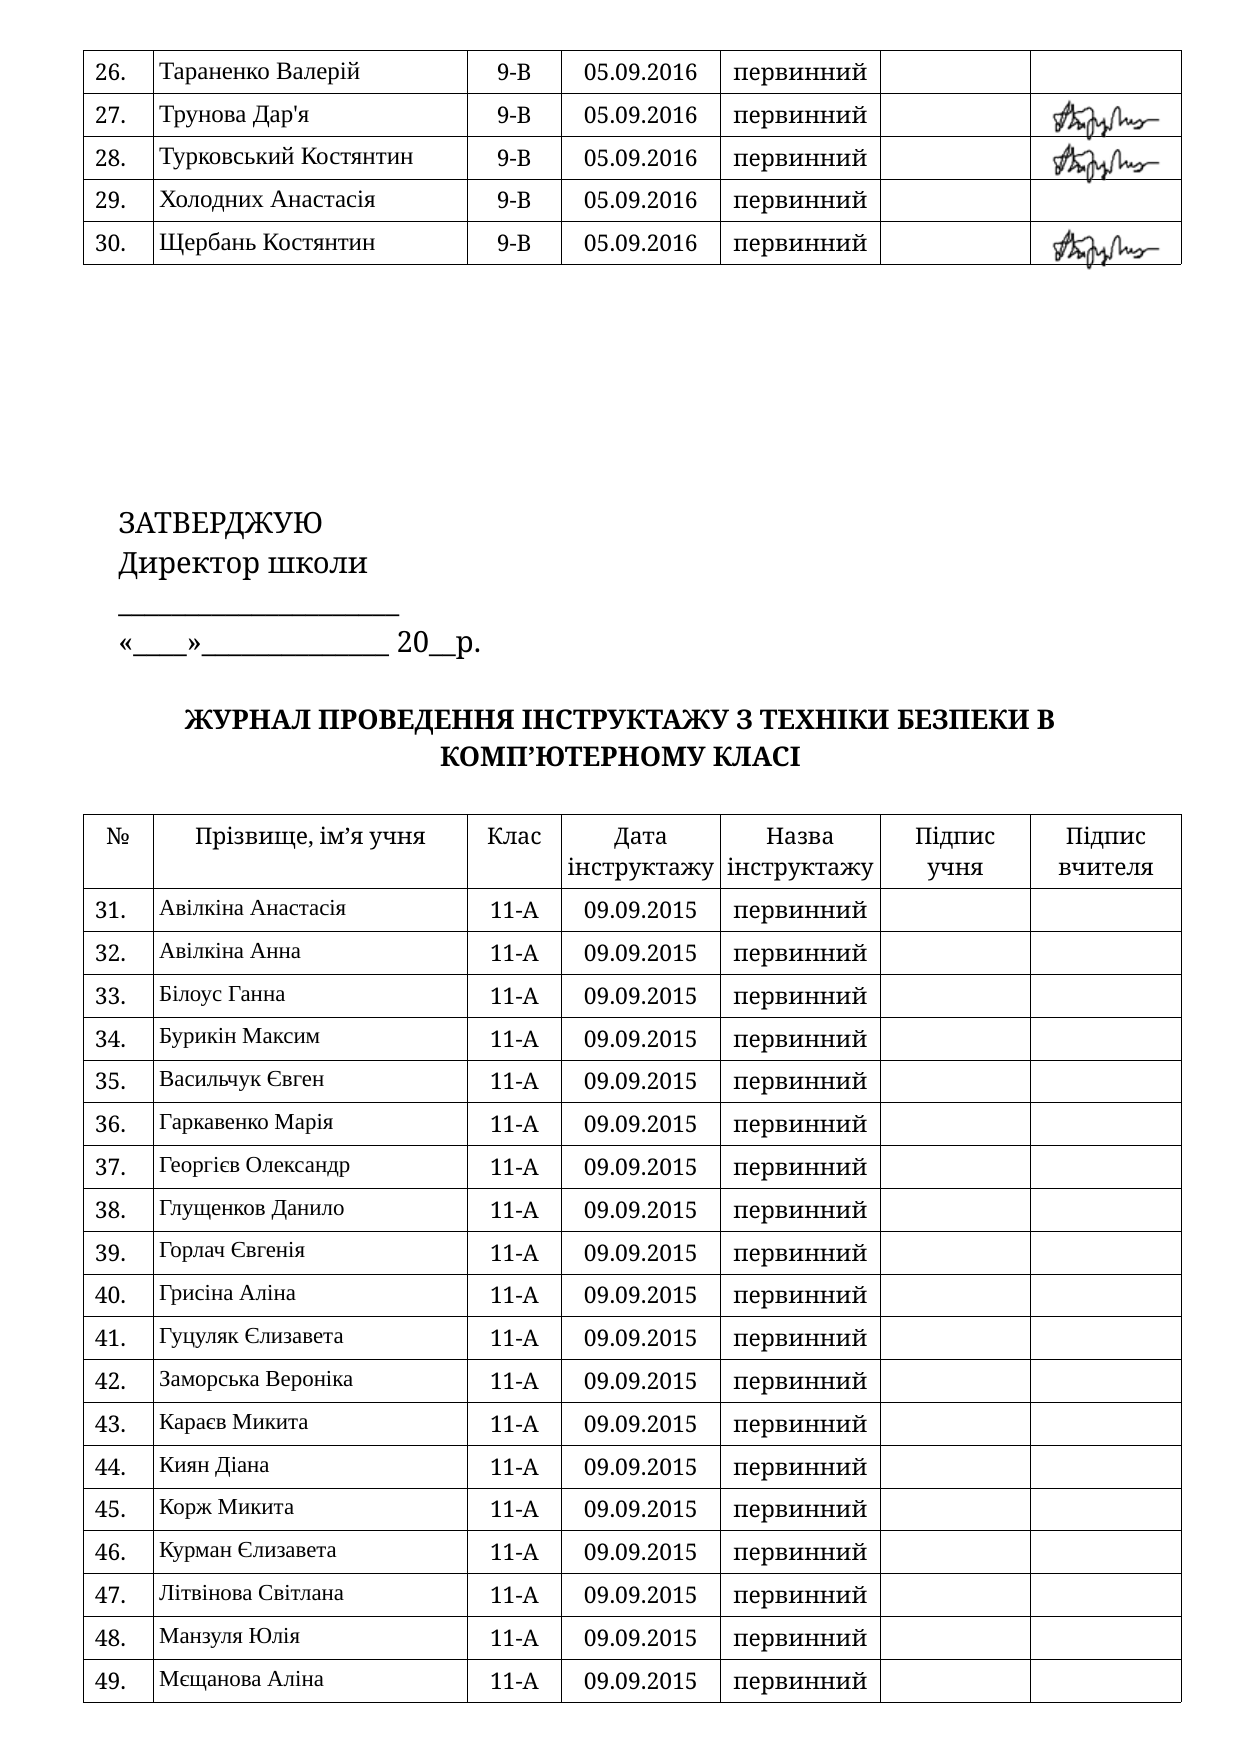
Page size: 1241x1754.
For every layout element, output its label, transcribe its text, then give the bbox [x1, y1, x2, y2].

table_cell [84, 94, 153, 136]
table_cell первинний [721, 1018, 880, 1059]
table_cell [84, 932, 153, 974]
table_cell первинний [721, 51, 880, 93]
table_cell 09.09.2015 [562, 1103, 720, 1145]
table_cell Холодних Анастасія [154, 180, 467, 221]
table_cell Бурикін Максим [154, 1018, 467, 1059]
table_cell Тараненко Валерій [154, 51, 467, 93]
table_cell [84, 1360, 153, 1402]
table_cell [84, 1489, 153, 1530]
table_cell [1031, 1103, 1181, 1145]
table_header Дата інструктажу [562, 815, 720, 888]
table_cell первинний [721, 94, 880, 136]
table_cell [881, 137, 1030, 178]
table_cell [1031, 180, 1181, 221]
table_cell первинний [721, 1061, 880, 1102]
table_cell [1031, 94, 1048, 136]
table_cell 09.09.2015 [562, 1360, 720, 1402]
table_cell 11-А [468, 1617, 561, 1659]
table_cell [84, 889, 153, 931]
table_cell [84, 1232, 153, 1273]
table_cell [1031, 932, 1181, 974]
table_cell первинний [721, 1617, 880, 1659]
table_cell Авілкіна Анастасія [154, 889, 467, 931]
table_cell 11-А [468, 1403, 561, 1445]
table_cell [84, 1189, 153, 1231]
table_cell [1031, 1317, 1181, 1359]
table_cell [1031, 1146, 1181, 1188]
table_cell 09.09.2015 [562, 1275, 720, 1316]
table_cell 09.09.2015 [562, 932, 720, 974]
table_cell [1164, 94, 1181, 136]
table_cell 11-А [468, 1275, 561, 1316]
table_cell [881, 94, 1030, 136]
table_header Клас [468, 815, 561, 888]
table_cell Мєщанова Аліна [154, 1660, 467, 1702]
table_cell 9-В [468, 222, 561, 264]
table_cell [84, 1617, 153, 1659]
table_cell [1031, 1018, 1181, 1059]
table_cell первинний [721, 1275, 880, 1316]
table_cell Трунова Дар'я [154, 94, 467, 136]
table_cell [881, 1317, 1030, 1359]
table_cell [881, 889, 1030, 931]
table_cell 09.09.2015 [562, 1146, 720, 1188]
table_cell [1031, 975, 1181, 1017]
table_cell 09.09.2015 [562, 1617, 720, 1659]
table_cell 09.09.2015 [562, 1061, 720, 1102]
picture [1048, 92, 1164, 192]
table_cell [84, 222, 153, 264]
table_cell первинний [721, 1531, 880, 1573]
table_cell [1031, 1660, 1181, 1702]
table_cell 11-А [468, 1061, 561, 1102]
table_cell [881, 1531, 1030, 1573]
table_cell 11-А [468, 1317, 561, 1359]
table_cell [1031, 1189, 1181, 1231]
table_cell [881, 180, 1030, 221]
table_cell первинний [721, 1360, 880, 1402]
table_cell 9-В [468, 94, 561, 136]
table_cell 11-А [468, 1232, 561, 1273]
table_cell 09.09.2015 [562, 1660, 720, 1702]
table_cell 11-А [468, 975, 561, 1017]
table_header Підпис учня [881, 815, 1030, 888]
table_cell [881, 1103, 1030, 1145]
table_cell [881, 1617, 1030, 1659]
table_cell [84, 1018, 153, 1059]
table_cell [881, 1489, 1030, 1530]
table_cell Щербань Костянтин [154, 222, 467, 264]
table_cell [1031, 1061, 1181, 1102]
table_header Прізвище, ім’я учня [154, 815, 467, 888]
table_cell Горлач Євгенія [154, 1232, 467, 1273]
table_cell 11-А [468, 1574, 561, 1616]
table_cell 11-А [468, 1146, 561, 1188]
table_header Назва інструктажу [721, 815, 880, 888]
table_cell [84, 137, 153, 178]
table_cell 11-А [468, 1531, 561, 1573]
table_cell [881, 1275, 1030, 1316]
table_cell Гуцуляк Єлизавета [154, 1317, 467, 1359]
table_cell [1031, 51, 1181, 93]
table_cell 05.09.2016 [562, 94, 720, 136]
table_cell [881, 1360, 1030, 1402]
table_cell [1164, 137, 1181, 178]
table_cell Турковський Костянтин [154, 137, 467, 178]
text «____»______________ 20__р. [118, 621, 1122, 661]
table_cell [881, 1660, 1030, 1702]
table_cell Заморська Вероніка [154, 1360, 467, 1402]
text _____________________ [118, 582, 1122, 621]
table_cell [84, 1103, 153, 1145]
table_cell Караєв Микита [154, 1403, 467, 1445]
table_cell [1031, 889, 1181, 931]
table_cell [881, 1061, 1030, 1102]
table_cell первинний [721, 1574, 880, 1616]
table_cell [881, 1232, 1030, 1273]
table_cell [881, 1146, 1030, 1188]
table_cell Грисіна Аліна [154, 1275, 467, 1316]
table_cell [1031, 1446, 1181, 1488]
table_cell Манзуля Юлія [154, 1617, 467, 1659]
table_cell 11-А [468, 1018, 561, 1059]
table_cell первинний [721, 1189, 880, 1231]
table_cell 09.09.2015 [562, 1189, 720, 1231]
table_cell первинний [721, 180, 880, 221]
table_cell [881, 975, 1030, 1017]
table_header Підпис вчителя [1031, 815, 1181, 888]
table_cell первинний [721, 932, 880, 974]
table_cell Білоус Ганна [154, 975, 467, 1017]
table_cell [1031, 137, 1048, 178]
table_cell первинний [721, 1103, 880, 1145]
table_cell 09.09.2015 [562, 975, 720, 1017]
table_cell первинний [721, 1146, 880, 1188]
table_cell первинний [721, 1317, 880, 1359]
table_cell [84, 1531, 153, 1573]
table_cell [881, 1018, 1030, 1059]
table_cell [881, 1189, 1030, 1231]
table_cell 05.09.2016 [562, 51, 720, 93]
table_cell [84, 975, 153, 1017]
table_cell 05.09.2016 [562, 222, 720, 264]
table_cell [1031, 1574, 1181, 1616]
table_cell [84, 1317, 153, 1359]
table_cell [1031, 1531, 1181, 1573]
table_cell [1031, 1403, 1181, 1445]
table_cell [881, 51, 1030, 93]
table_cell 09.09.2015 [562, 1446, 720, 1488]
table_cell [84, 1061, 153, 1102]
table_cell Корж Микита [154, 1489, 467, 1530]
table_cell 05.09.2016 [562, 180, 720, 221]
table_cell [1164, 222, 1181, 264]
table_cell первинний [721, 1232, 880, 1273]
text ЗАТВЕРДЖУЮ [118, 502, 1122, 542]
table_cell [881, 932, 1030, 974]
table_cell Курман Єлизавета [154, 1531, 467, 1573]
table_cell [881, 1403, 1030, 1445]
table_cell [1031, 222, 1048, 264]
table_cell 9-В [468, 180, 561, 221]
table_cell 11-А [468, 1189, 561, 1231]
table_cell 09.09.2015 [562, 1018, 720, 1059]
table_cell 11-А [468, 889, 561, 931]
table_cell первинний [721, 1446, 880, 1488]
table_cell 11-А [468, 1446, 561, 1488]
table_cell 09.09.2015 [562, 1317, 720, 1359]
table_cell [84, 1660, 153, 1702]
picture [1048, 221, 1164, 278]
text ЖУРНАЛ ПРОВЕДЕННЯ ІНСТРУКТАЖУ З ТЕХНІКИ БЕЗПЕКИ В КОМП’ЮТЕРНОМУ КЛАСІ [118, 701, 1122, 774]
table_cell [881, 222, 1030, 264]
table_cell 11-А [468, 1103, 561, 1145]
table_cell [84, 1403, 153, 1445]
table_cell первинний [721, 889, 880, 931]
table_cell [1031, 1275, 1181, 1316]
table_cell 05.09.2016 [562, 137, 720, 178]
table_cell 11-А [468, 932, 561, 974]
table_cell первинний [721, 1403, 880, 1445]
table_cell 09.09.2015 [562, 1489, 720, 1530]
table_cell Літвінова Світлана [154, 1574, 467, 1616]
table_cell Киян Діана [154, 1446, 467, 1488]
table_header № [84, 815, 153, 888]
table_cell 09.09.2015 [562, 889, 720, 931]
table_cell [84, 180, 153, 221]
table_cell 11-А [468, 1360, 561, 1402]
table_cell [881, 1446, 1030, 1488]
table_cell Георгієв Олександр [154, 1146, 467, 1188]
table_cell 9-В [468, 51, 561, 93]
table_cell [84, 1446, 153, 1488]
table_cell Гаркавенко Марія [154, 1103, 467, 1145]
table_cell [1031, 1489, 1181, 1530]
table_cell Глущенков Данило [154, 1189, 467, 1231]
table_cell первинний [721, 137, 880, 178]
table_cell первинний [721, 222, 880, 264]
table_cell 11-А [468, 1489, 561, 1530]
table_cell 09.09.2015 [562, 1403, 720, 1445]
table_cell 09.09.2015 [562, 1232, 720, 1273]
table_cell [84, 1146, 153, 1188]
table_cell 09.09.2015 [562, 1531, 720, 1573]
table_cell первинний [721, 1660, 880, 1702]
table_cell Васильчук Євген [154, 1061, 467, 1102]
table_cell [881, 1574, 1030, 1616]
text Директор школи [118, 542, 1122, 582]
table_cell первинний [721, 975, 880, 1017]
table_cell [84, 51, 153, 93]
table_cell 11-А [468, 1660, 561, 1702]
table_cell [84, 1574, 153, 1616]
table_cell 09.09.2015 [562, 1574, 720, 1616]
table_cell первинний [721, 1489, 880, 1530]
table_cell [1031, 1617, 1181, 1659]
table_cell Авілкіна Анна [154, 932, 467, 974]
table_cell [84, 1275, 153, 1316]
table_cell 9-В [468, 137, 561, 178]
table_cell [1031, 1232, 1181, 1273]
table_cell [1031, 1360, 1181, 1402]
